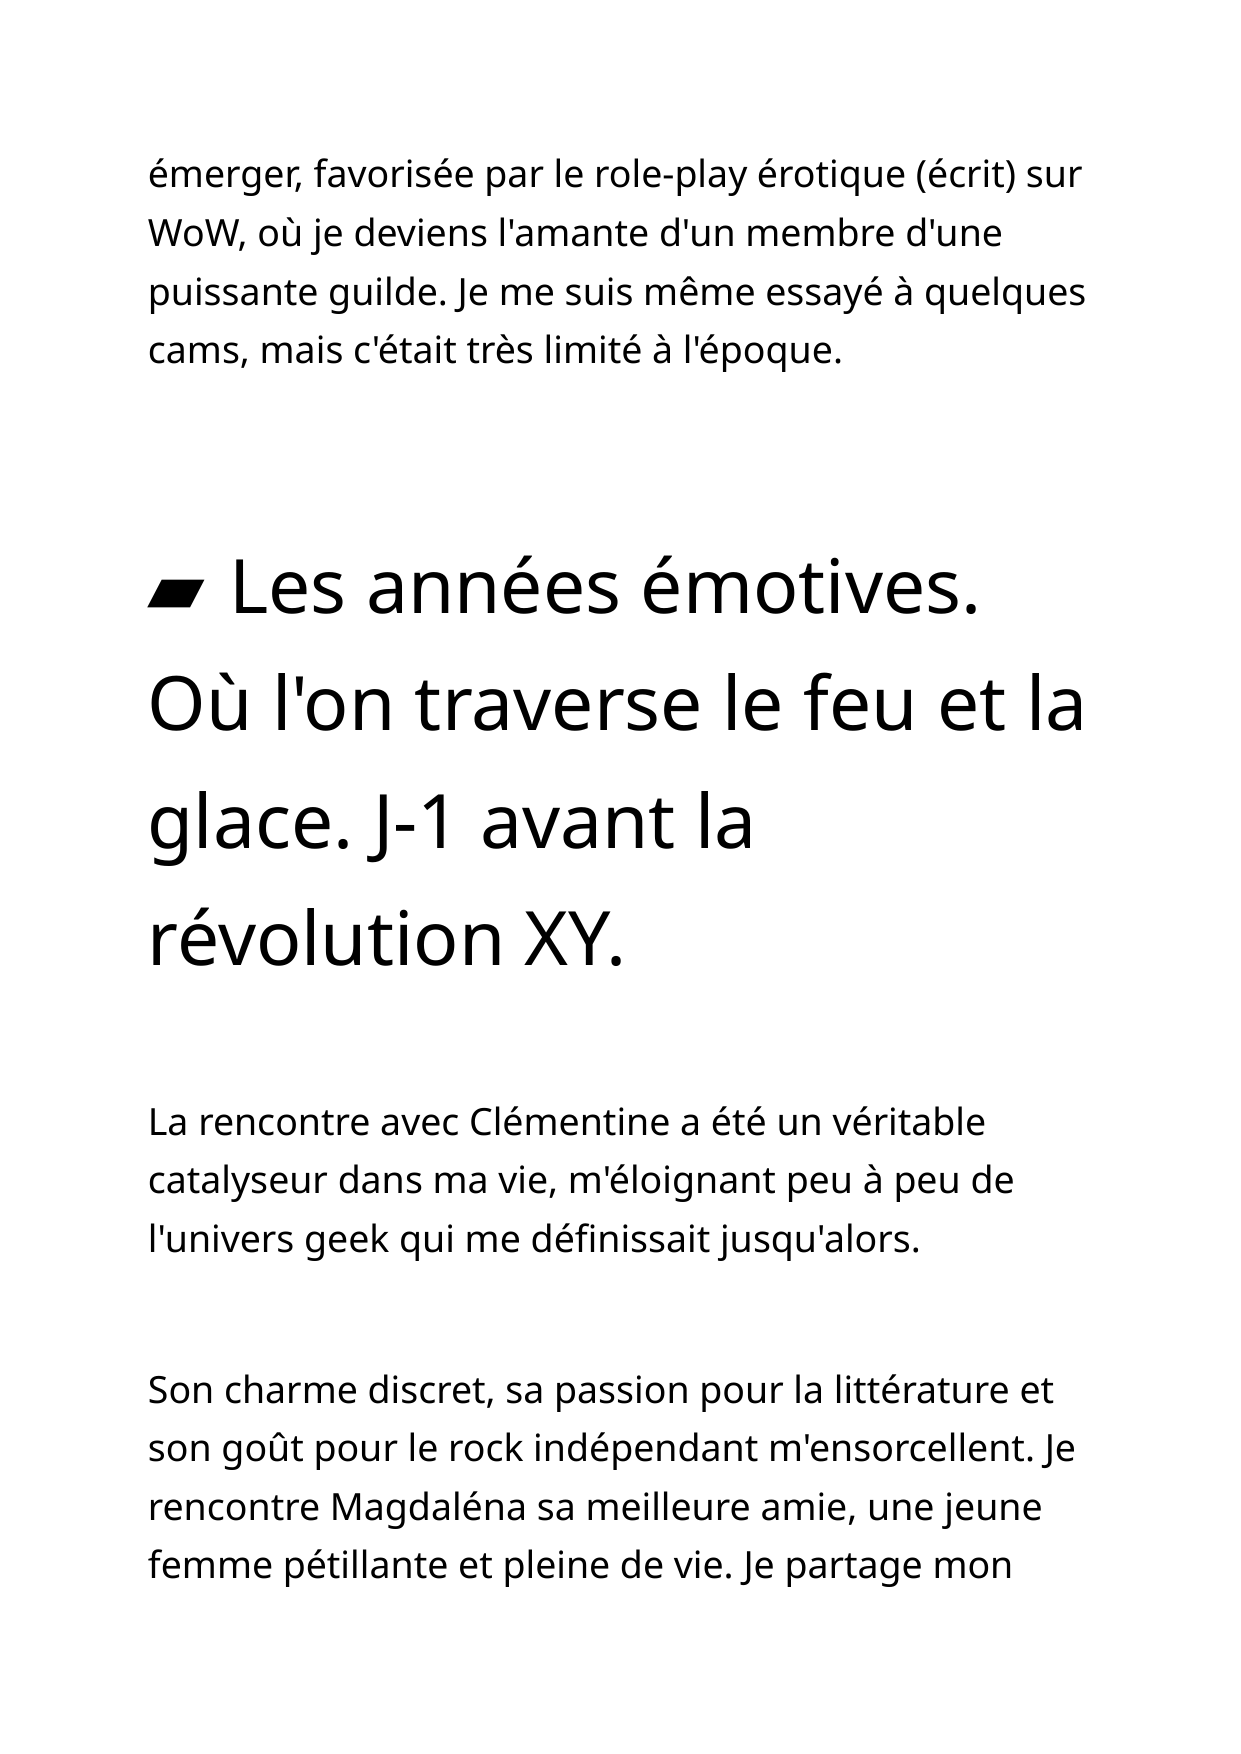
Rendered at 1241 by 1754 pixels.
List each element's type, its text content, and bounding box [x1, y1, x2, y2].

text ▰ Les années émotives. Où l'on traverse le feu et la glace. J-1 avant la révolution XY. [148, 533, 1093, 988]
text La rencontre avec Clémentine a été un véritable catalyseur dans ma vie, m'éloignant peu à peu de l'univers geek qui me définissait jusqu'alors. [148, 1095, 1093, 1263]
text Son charme discret, sa passion pour la littérature et son goût pour le rock indépendant m'ensorcellent. Je rencontre Magdaléna sa meilleure amie, une jeune femme pétillante et pleine de vie. Je partage mon [148, 1363, 1093, 1590]
text émerger, favorisée par le role-play érotique (écrit) sur WoW, où je deviens l'amante d'un membre d'une puissante guilde. Je me suis même essayé à quelques cams, mais c'était très limité à l'époque. [148, 148, 1093, 374]
